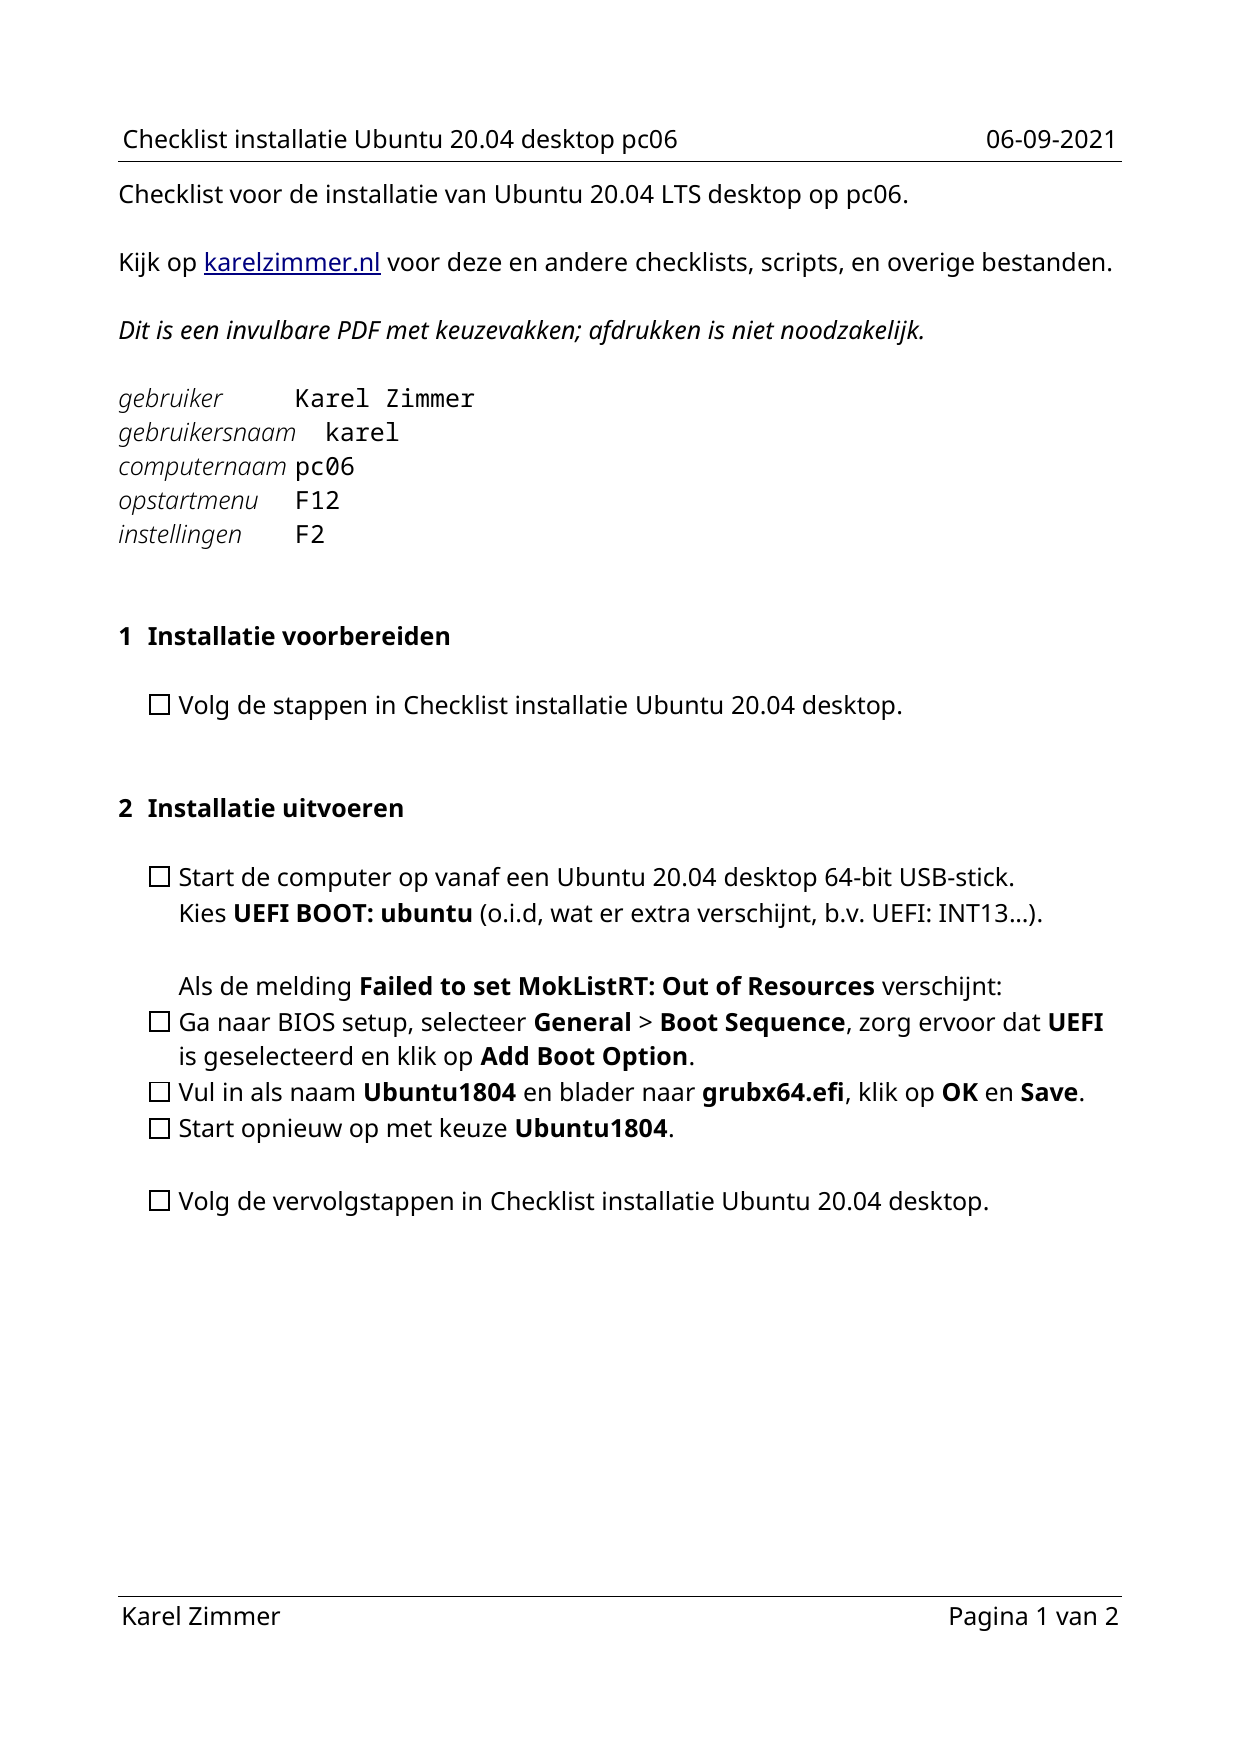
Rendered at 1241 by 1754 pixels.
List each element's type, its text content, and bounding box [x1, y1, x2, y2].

text gebruiker Karel Zimmer [118, 381, 1122, 415]
text instellingen F2 [118, 517, 1122, 551]
table_cell [141, 1110, 177, 1146]
table_cell [141, 1074, 177, 1110]
table_cell Vul in als naam Ubuntu1804 en blader naar grubx64.efi, klik op OK en Save. [177, 1074, 1120, 1110]
text Kijk op karelzimmer.nl voor deze en andere checklists, scripts, en overige bestanden. [118, 245, 1122, 279]
table_cell [141, 931, 177, 967]
table_cell Start opnieuw op met keuze Ubuntu1804. [177, 1110, 1120, 1146]
table_cell [141, 1146, 177, 1182]
table_cell Ga naar BIOS setup, selecteer General > Boot Sequence, zorg ervoor dat UEFI is geselecteerd en klik op Add Boot Option. [177, 1004, 1120, 1074]
table_header Start de computer op vanaf een Ubuntu 20.04 desktop 64-bit USB-stick. [177, 859, 1120, 895]
table_cell [177, 931, 1120, 967]
list Installatie uitvoeren [118, 791, 1122, 824]
text opstartmenu F12 [118, 483, 1122, 517]
table_cell [177, 1146, 1120, 1182]
table_header [141, 686, 177, 723]
list Installatie voorbereiden [118, 618, 1122, 652]
table_cell [141, 1004, 177, 1074]
table_cell Als de melding Failed to set MokListRT: Out of Resources verschijnt: [177, 967, 1120, 1003]
text Dit is een invulbare PDF met keuzevakken; afdrukken is niet noodzakelijk. [118, 313, 1122, 347]
text gebruikersnaam karel [118, 415, 1122, 449]
table_cell [141, 895, 177, 931]
table_cell [141, 1183, 177, 1219]
table_cell Volg de vervolgstappen in Checklist installatie Ubuntu 20.04 desktop. [177, 1183, 1120, 1219]
table_header [141, 859, 177, 895]
table_cell Kies UEFI BOOT: ubuntu (o.i.d, wat er extra verschijnt, b.v. UEFI: INT13...). [177, 895, 1120, 931]
table_cell [141, 967, 177, 1003]
table_header Volg de stappen in Checklist installatie Ubuntu 20.04 desktop. [177, 686, 1120, 723]
text computernaam pc06 [118, 449, 1122, 483]
text Checklist voor de installatie van Ubuntu 20.04 LTS desktop op pc06. [118, 177, 1122, 245]
